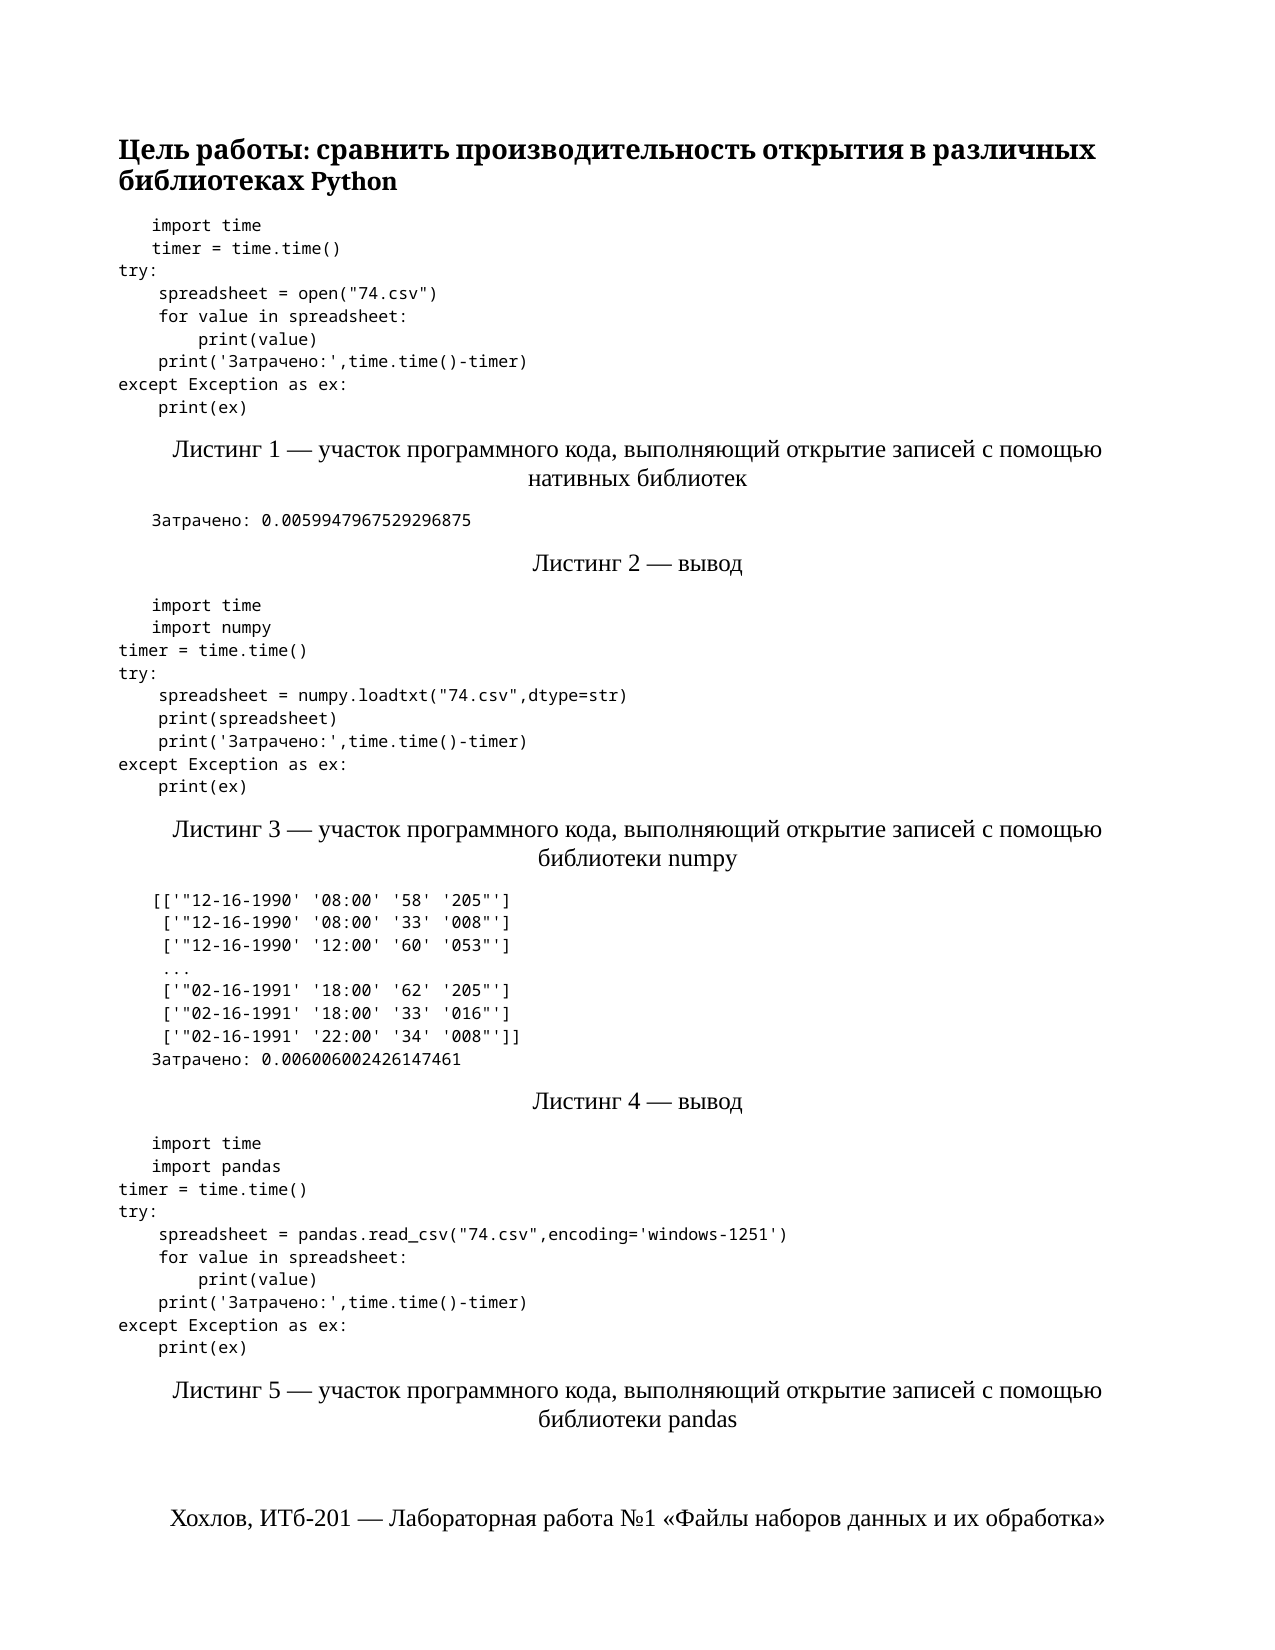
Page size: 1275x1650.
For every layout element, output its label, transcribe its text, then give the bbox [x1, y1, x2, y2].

text import time [118, 593, 1157, 616]
text import numpy timer = time.time() try: spreadsheet = numpy.loadtxt("74.csv",dtype=str) print(spreadsheet) print('Затрачено:',time.time()-timer) except Exception as ex: print(ex) [118, 616, 1157, 797]
subtitle Цель работы: сравнить производительность открытия в различных библиотеках Python [118, 135, 1157, 197]
text Листинг 2 — вывод [118, 548, 1157, 577]
text ... [118, 956, 1157, 979]
text import time [118, 1132, 1157, 1154]
text Листинг 3 — участок программного кода, выполняющий открытие записей с помощью библиотеки numpy [118, 814, 1157, 872]
text Листинг 5 — участок программного кода, выполняющий открытие записей с помощью библиотеки pandas [118, 1375, 1157, 1433]
text ['"12-16-1990' '12:00' '60' '053"'] [118, 933, 1157, 956]
text ['"12-16-1990' '08:00' '33' '008"'] [118, 911, 1157, 933]
text Листинг 4 — вывод [118, 1086, 1157, 1115]
text timer = time.time() try: spreadsheet = open("74.csv") for value in spreadsheet: print(value) print('Затрачено:',time.time()-timer) except Exception as ex: print(ex) [118, 236, 1157, 418]
text import time [118, 213, 1157, 236]
text ['"02-16-1991' '18:00' '62' '205"'] [118, 979, 1157, 1002]
text ['"02-16-1991' '22:00' '34' '008"']] [118, 1024, 1157, 1047]
text [['"12-16-1990' '08:00' '58' '205"'] [118, 888, 1157, 911]
text Затрачено: 0.0059947967529296875 [118, 508, 1157, 531]
text import pandas timer = time.time() try: spreadsheet = pandas.read_csv("74.csv",encoding='windows-1251') for value in spreadsheet: print(value) print('Затрачено:',time.time()-timer) except Exception as ex: print(ex) [118, 1154, 1157, 1359]
text Затрачено: 0.006006002426147461 [118, 1047, 1157, 1070]
text ['"02-16-1991' '18:00' '33' '016"'] [118, 1002, 1157, 1024]
text Листинг 1 — участок программного кода, выполняющий открытие записей с помощью нативных библиотек [118, 434, 1157, 492]
